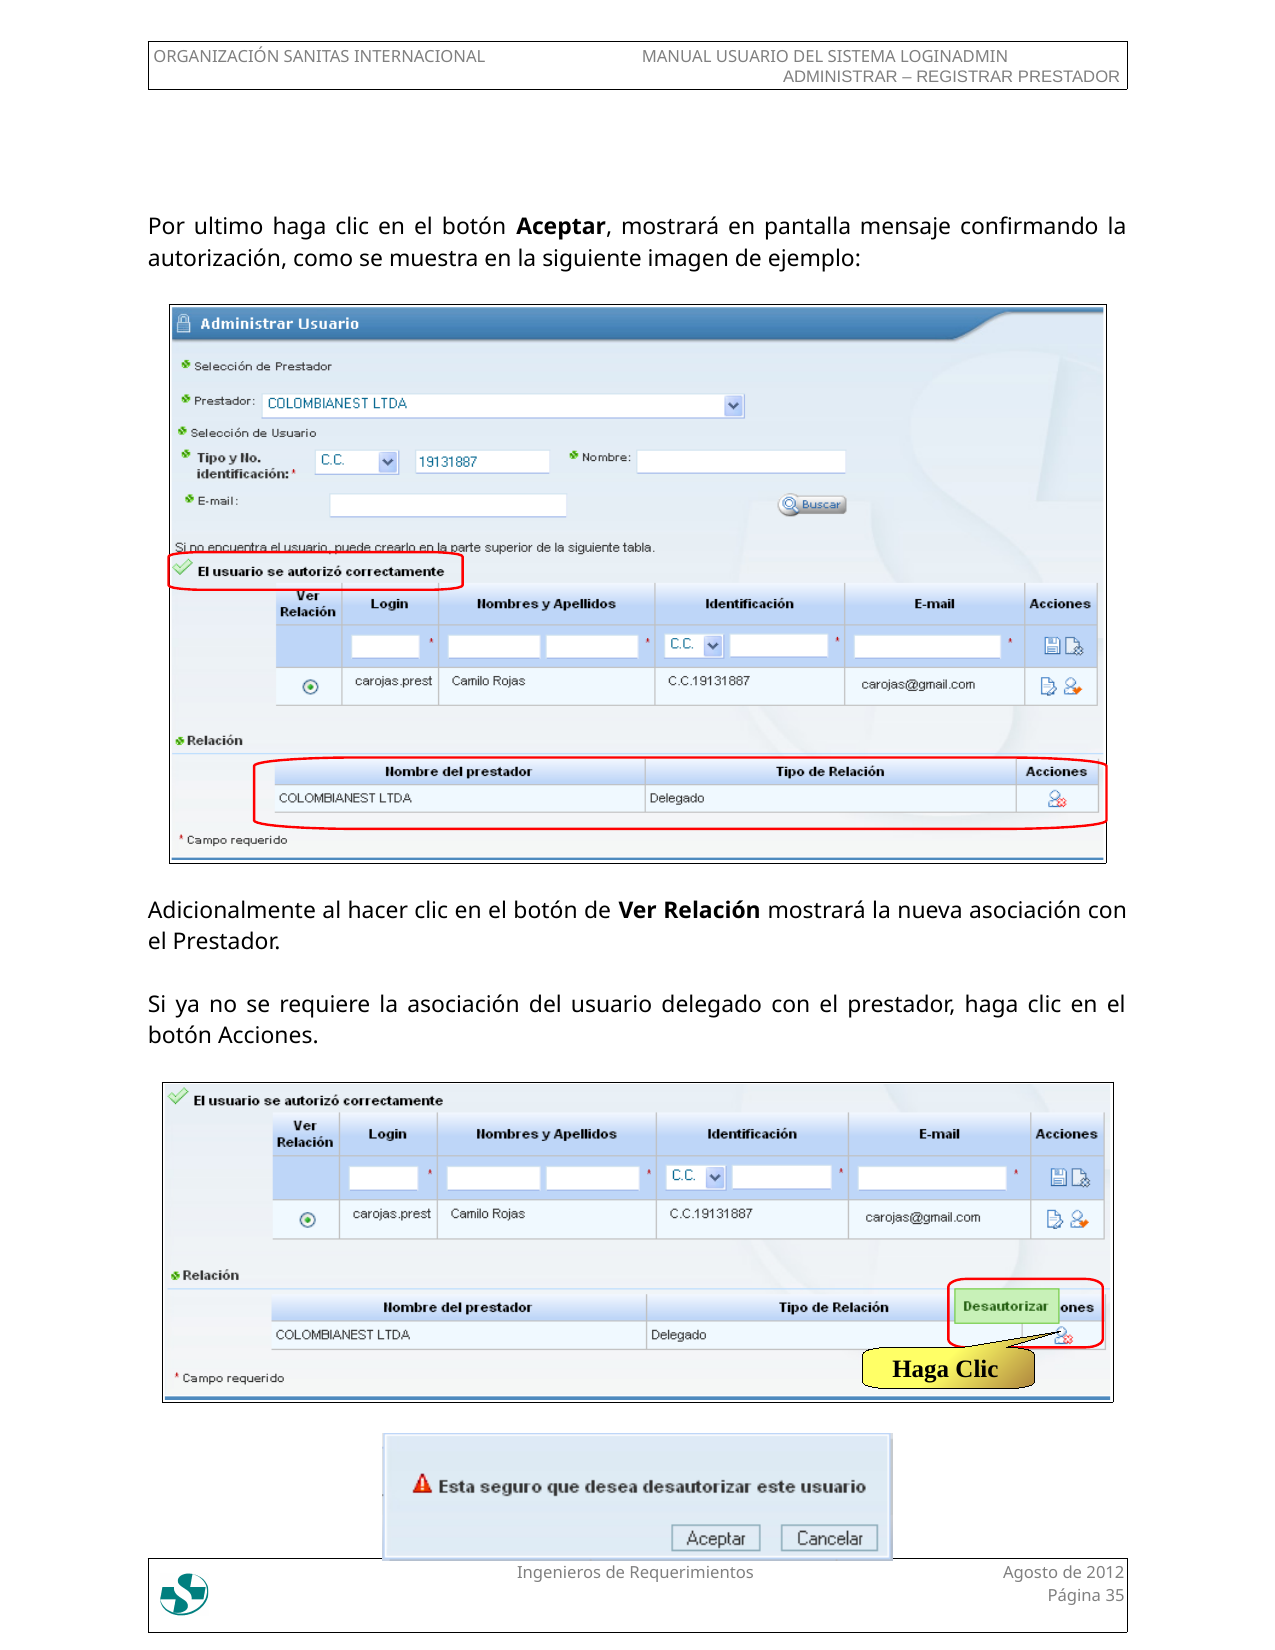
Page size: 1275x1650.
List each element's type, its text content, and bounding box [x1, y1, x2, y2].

text Si ya no se requiere la asociación del usuario delegado con el prestador, haga clic en el botón Acciones. [148, 988, 1127, 1050]
picture [171, 554, 461, 588]
text Por ultimo haga clic en el botón Aceptar, mostrará en pantalla mensaje confirmando la autorización, como se muestra en la siguiente imagen de ejemplo: [148, 210, 1127, 273]
picture [256, 759, 1104, 827]
picture [171, 307, 1104, 860]
picture [382, 1433, 893, 1561]
text Adicionalmente al hacer clic en el botón de Ver Relación mostrará la nueva asociación con el Prestador. [148, 894, 1127, 957]
picture [164, 1084, 1111, 1400]
